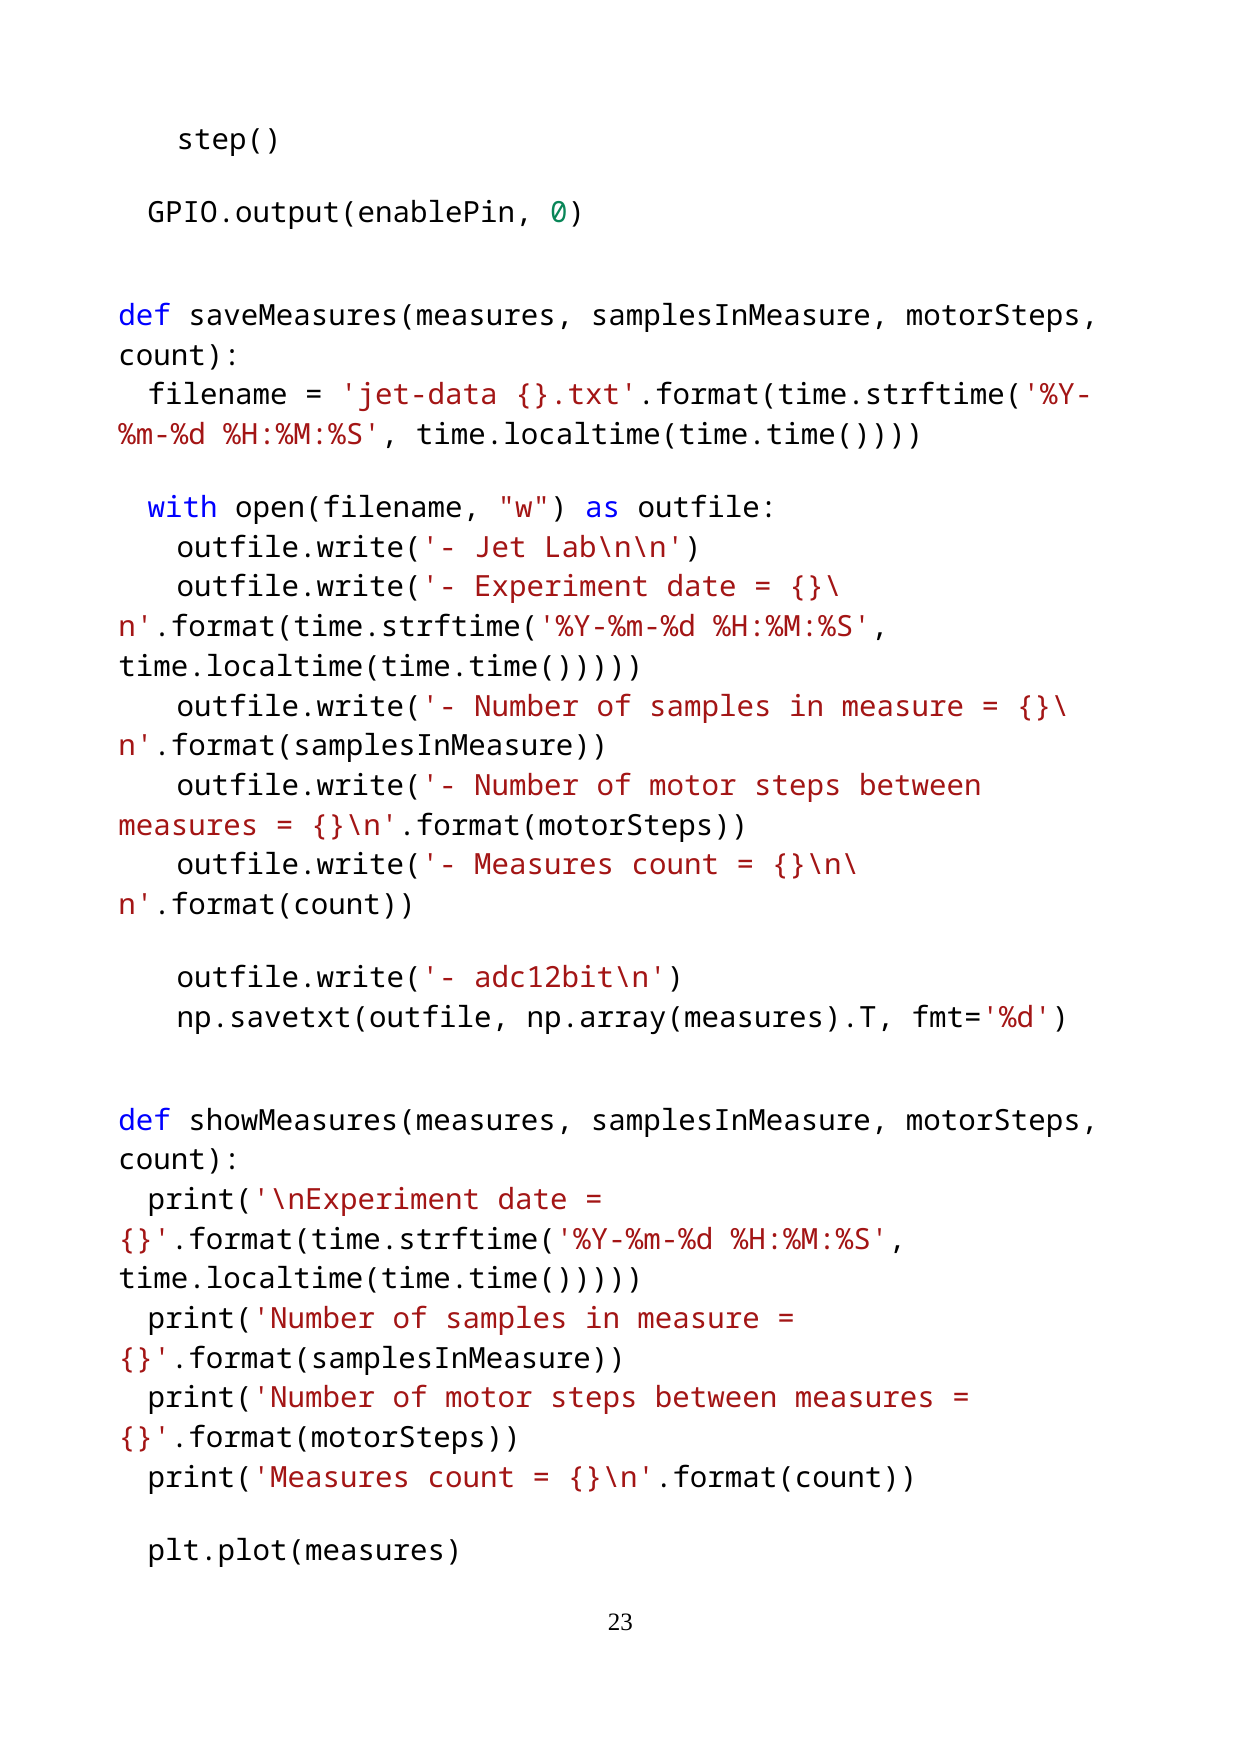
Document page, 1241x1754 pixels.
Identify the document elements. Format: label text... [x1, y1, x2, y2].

text print('Number of motor steps between measures = {}'.format(motorSteps)) [118, 1377, 1122, 1456]
text print('Measures count = {}\n'.format(count)) [118, 1456, 1122, 1496]
text outfile.write('- adc12bit\n') [118, 956, 1122, 996]
text plt.plot(measures) [118, 1529, 1122, 1569]
text step() [118, 118, 1122, 158]
text def showMeasures(measures, samplesInMeasure, motorSteps, count): [118, 1099, 1122, 1178]
text outfile.write('- Measures count = {}\n\n'.format(count)) [118, 843, 1122, 923]
text outfile.write('- Number of motor steps between measures = {}\n'.format(motorSteps)) [118, 764, 1122, 843]
text print('Number of samples in measure = {}'.format(samplesInMeasure)) [118, 1297, 1122, 1377]
text print('\nExperiment date = {}'.format(time.strftime('%Y-%m-%d %H:%M:%S', time.localtime(time.time())))) [118, 1178, 1122, 1297]
text np.savetxt(outfile, np.array(measures).T, fmt='%d') [118, 996, 1122, 1036]
text GPIO.output(enablePin, 0) [118, 191, 1122, 231]
text filename = 'jet-data {}.txt'.format(time.strftime('%Y-%m-%d %H:%M:%S', time.localtime(time.time()))) [118, 373, 1122, 453]
text outfile.write('- Experiment date = {}\n'.format(time.strftime('%Y-%m-%d %H:%M:%S', time.localtime(time.time())))) [118, 566, 1122, 685]
text with open(filename, "w") as outfile: [118, 486, 1122, 526]
text def saveMeasures(measures, samplesInMeasure, motorSteps, count): [118, 294, 1122, 373]
text outfile.write('- Number of samples in measure = {}\n'.format(samplesInMeasure)) [118, 685, 1122, 764]
text outfile.write('- Jet Lab\n\n') [118, 526, 1122, 566]
